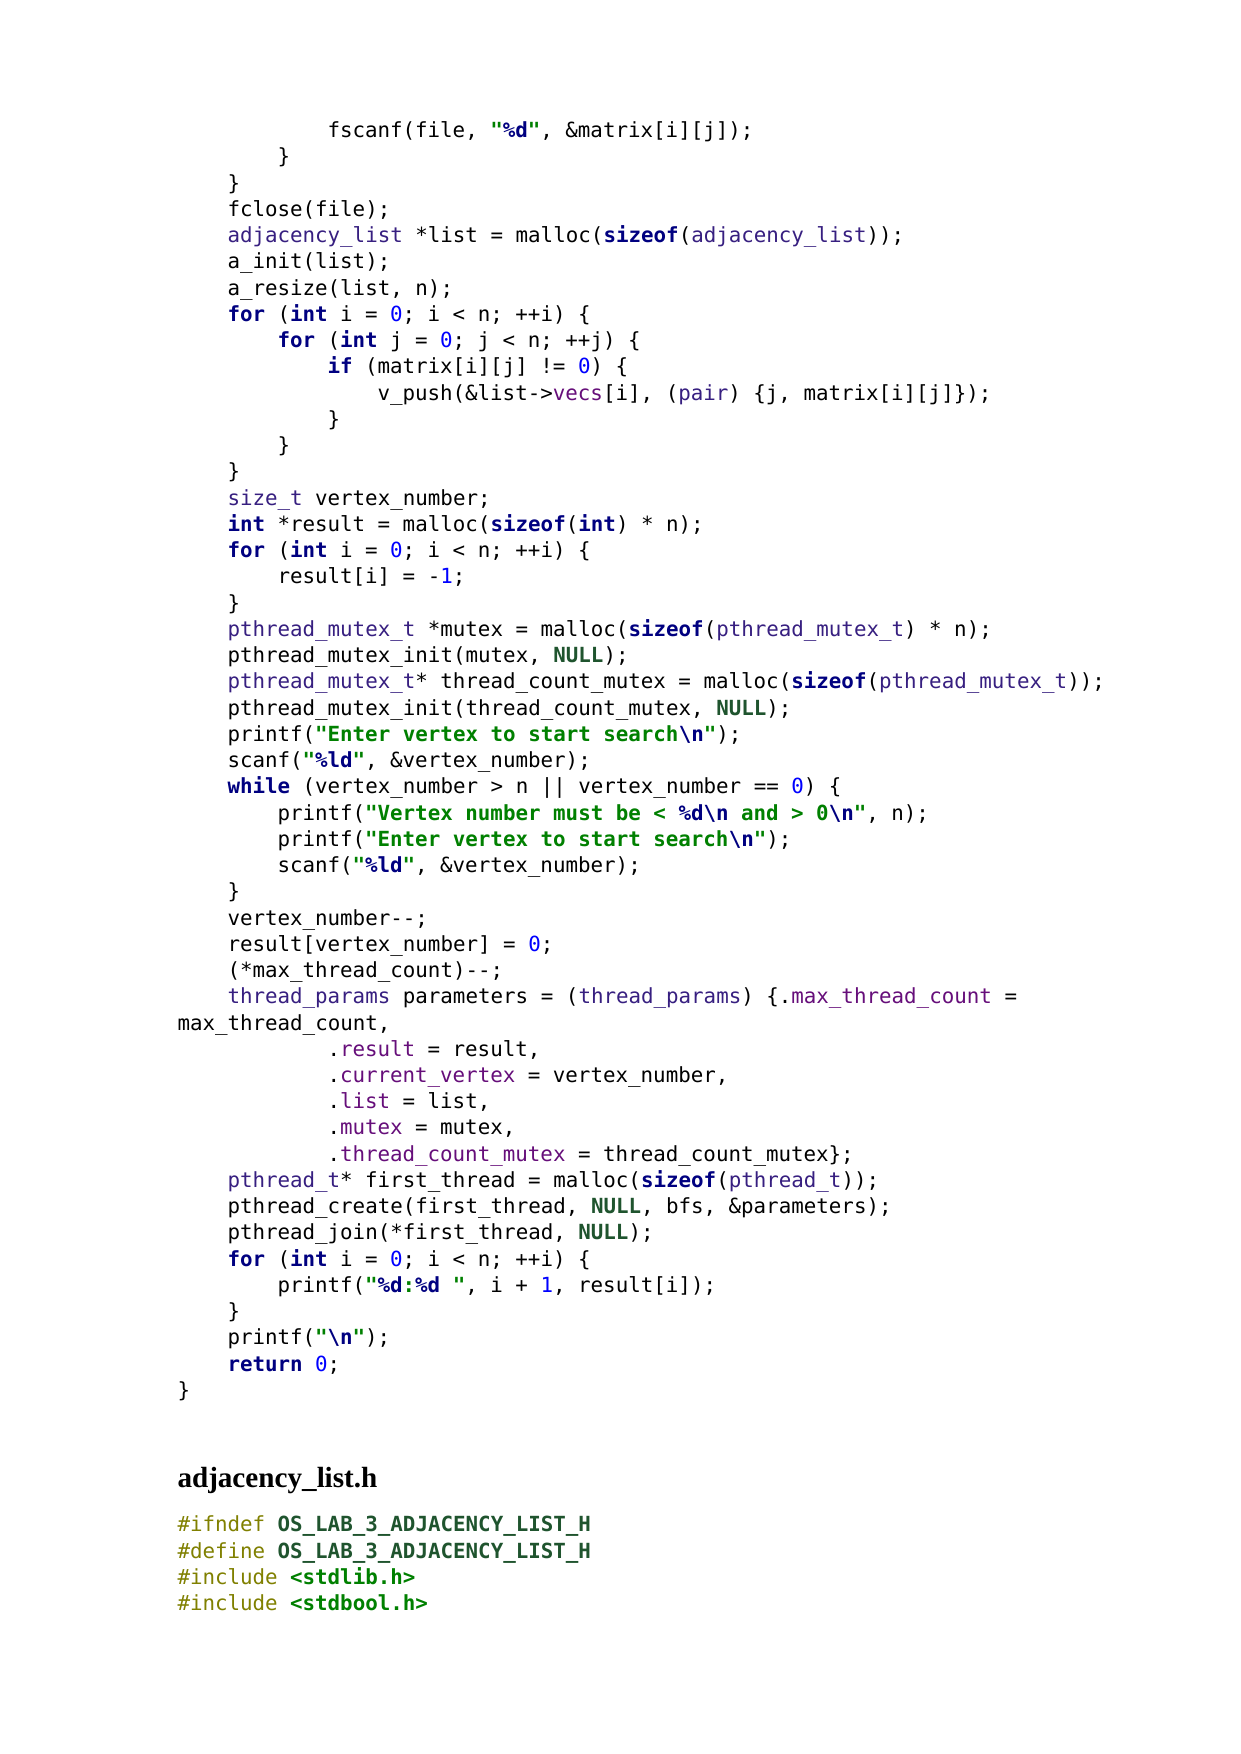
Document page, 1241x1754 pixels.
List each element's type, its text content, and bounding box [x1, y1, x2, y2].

text pthread_join(*first_thread, NULL); [177, 1220, 1152, 1245]
text .current_vertex = vertex_number, [177, 1063, 1152, 1087]
text scanf("%ld", &vertex_number); [177, 853, 1152, 877]
text #include <stdlib.h> [177, 1565, 1152, 1589]
text printf("%d:%d ", i + 1, result[i]); [177, 1273, 1152, 1297]
text fclose(file); [177, 197, 1152, 221]
text } [177, 144, 1152, 169]
text fscanf(file, "%d", &matrix[i][j]); [177, 118, 1152, 142]
text for (int j = 0; j < n; ++j) { [177, 328, 1152, 352]
text thread_params parameters = (thread_params) {.max_thread_count = max_thread_count, [177, 984, 1152, 1035]
text while (vertex_number > n || vertex_number == 0) { [177, 774, 1152, 799]
text pthread_mutex_t* thread_count_mutex = malloc(sizeof(pthread_mutex_t)); [177, 669, 1152, 694]
text .mutex = mutex, [177, 1115, 1152, 1140]
text printf("Enter vertex to start search\n"); [177, 827, 1152, 851]
text pthread_mutex_init(mutex, NULL); [177, 643, 1152, 667]
text adjacency_list *list = malloc(sizeof(adjacency_list)); [177, 223, 1152, 247]
text } [177, 459, 1152, 484]
text size_t vertex_number; [177, 486, 1152, 510]
text #ifndef OS_LAB_3_ADJACENCY_LIST_H [177, 1512, 1152, 1537]
text a_resize(list, n); [177, 276, 1152, 300]
text printf("\n"); [177, 1325, 1152, 1350]
text } [177, 171, 1152, 195]
text v_push(&list->vecs[i], (pair) {j, matrix[i][j]}); [177, 381, 1152, 405]
text } [177, 1299, 1152, 1323]
text result[vertex_number] = 0; [177, 932, 1152, 956]
text .result = result, [177, 1037, 1152, 1061]
text } [177, 879, 1152, 904]
text .list = list, [177, 1089, 1152, 1113]
text int *result = malloc(sizeof(int) * n); [177, 512, 1152, 536]
text for (int i = 0; i < n; ++i) { [177, 1247, 1152, 1271]
text a_init(list); [177, 249, 1152, 274]
text #define OS_LAB_3_ADJACENCY_LIST_H [177, 1539, 1152, 1563]
text } [177, 591, 1152, 615]
text #include <stdbool.h> [177, 1591, 1152, 1615]
text } [177, 1378, 1152, 1402]
text pthread_t* first_thread = malloc(sizeof(pthread_t)); [177, 1168, 1152, 1192]
text pthread_create(first_thread, NULL, bfs, &parameters); [177, 1194, 1152, 1218]
text (*max_thread_count)--; [177, 958, 1152, 982]
text for (int i = 0; i < n; ++i) { [177, 538, 1152, 562]
text scanf("%ld", &vertex_number); [177, 748, 1152, 772]
text for (int i = 0; i < n; ++i) { [177, 302, 1152, 326]
text printf("Enter vertex to start search\n"); [177, 722, 1152, 746]
text adjacency_list.h [177, 1460, 1152, 1493]
text pthread_mutex_t *mutex = malloc(sizeof(pthread_mutex_t) * n); [177, 617, 1152, 641]
text return 0; [177, 1352, 1152, 1376]
text } [177, 433, 1152, 457]
text vertex_number--; [177, 906, 1152, 930]
text if (matrix[i][j] != 0) { [177, 354, 1152, 379]
text result[i] = -1; [177, 564, 1152, 589]
text .thread_count_mutex = thread_count_mutex}; [177, 1142, 1152, 1166]
text } [177, 407, 1152, 431]
text printf("Vertex number must be < %d\n and > 0\n", n); [177, 801, 1152, 825]
text pthread_mutex_init(thread_count_mutex, NULL); [177, 696, 1152, 720]
